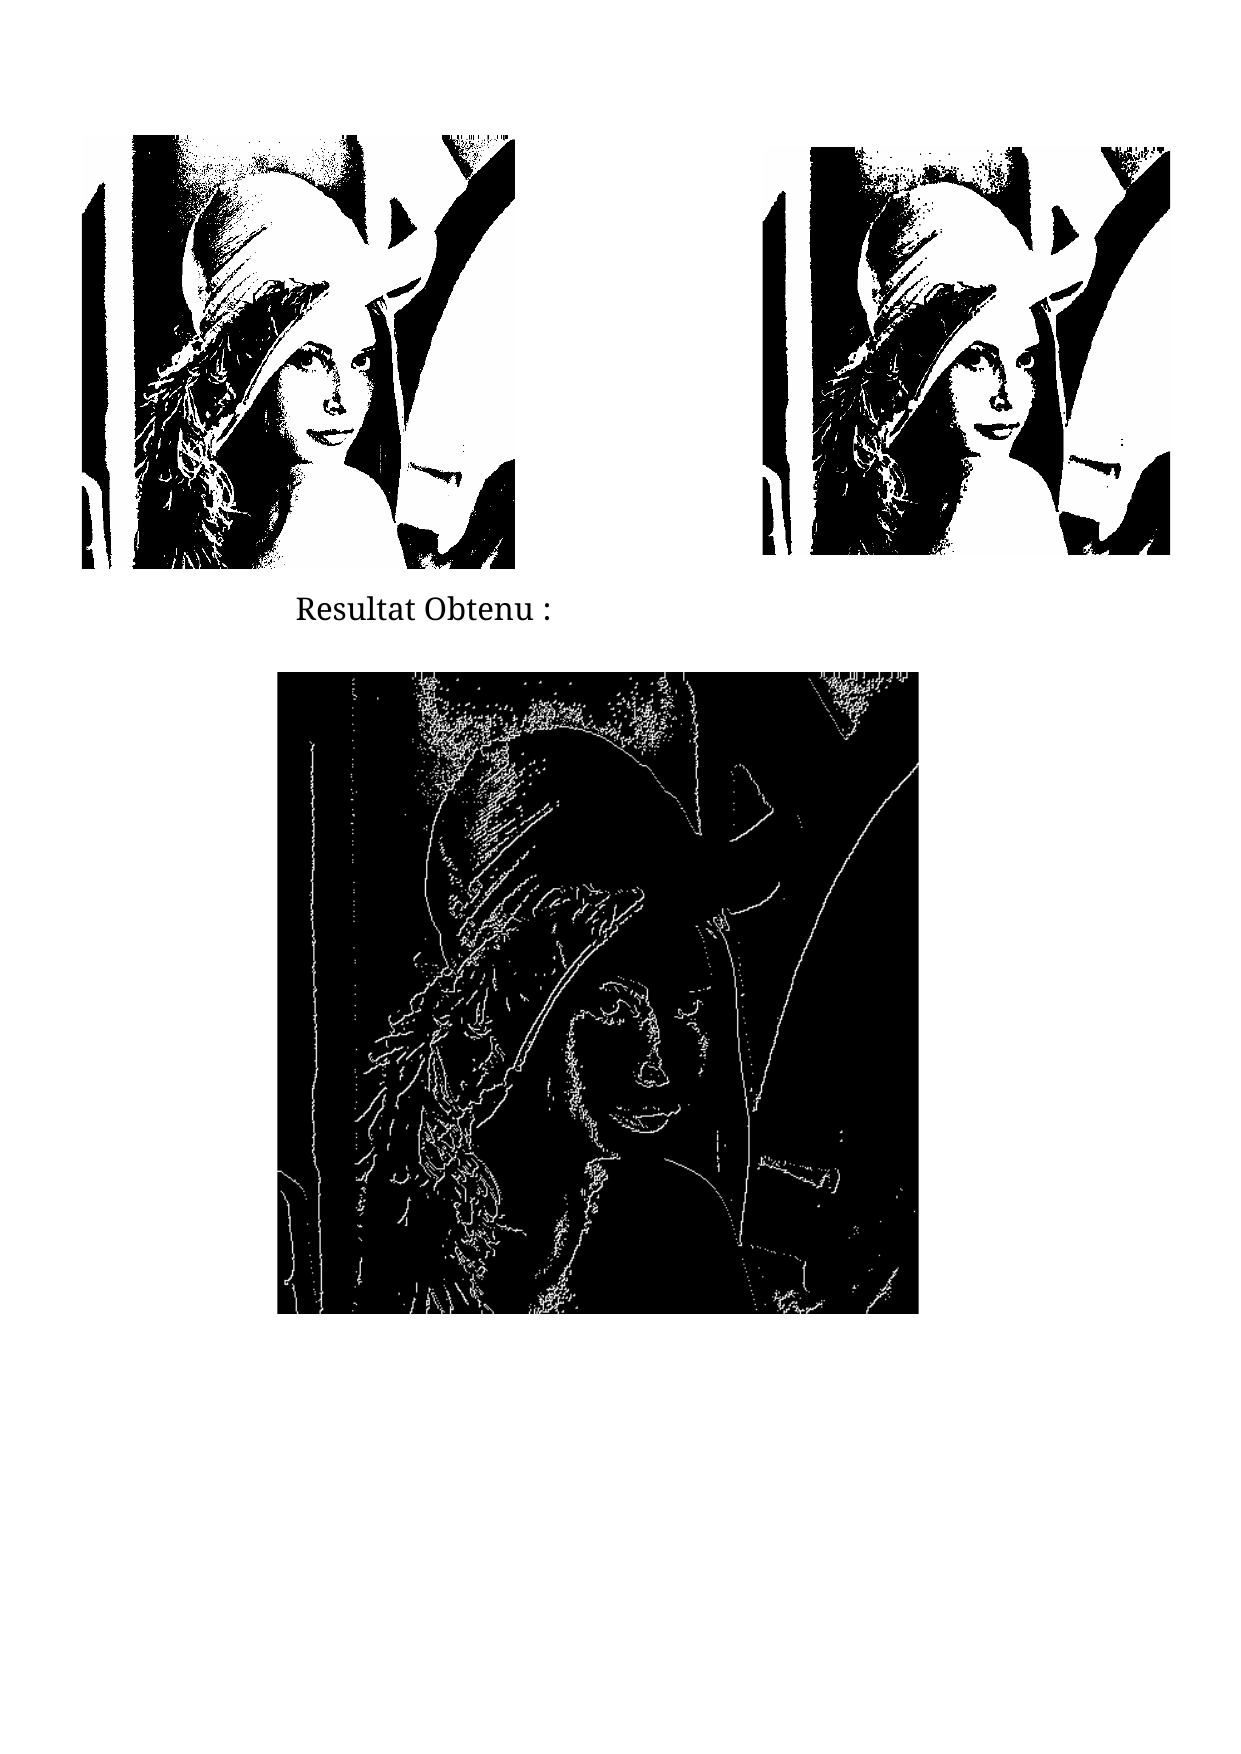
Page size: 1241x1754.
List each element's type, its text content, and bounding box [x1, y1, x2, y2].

picture [762, 147, 1171, 555]
picture [277, 672, 919, 1314]
picture [81, 135, 515, 569]
text Resultat Obtenu : [0, 587, 1122, 629]
